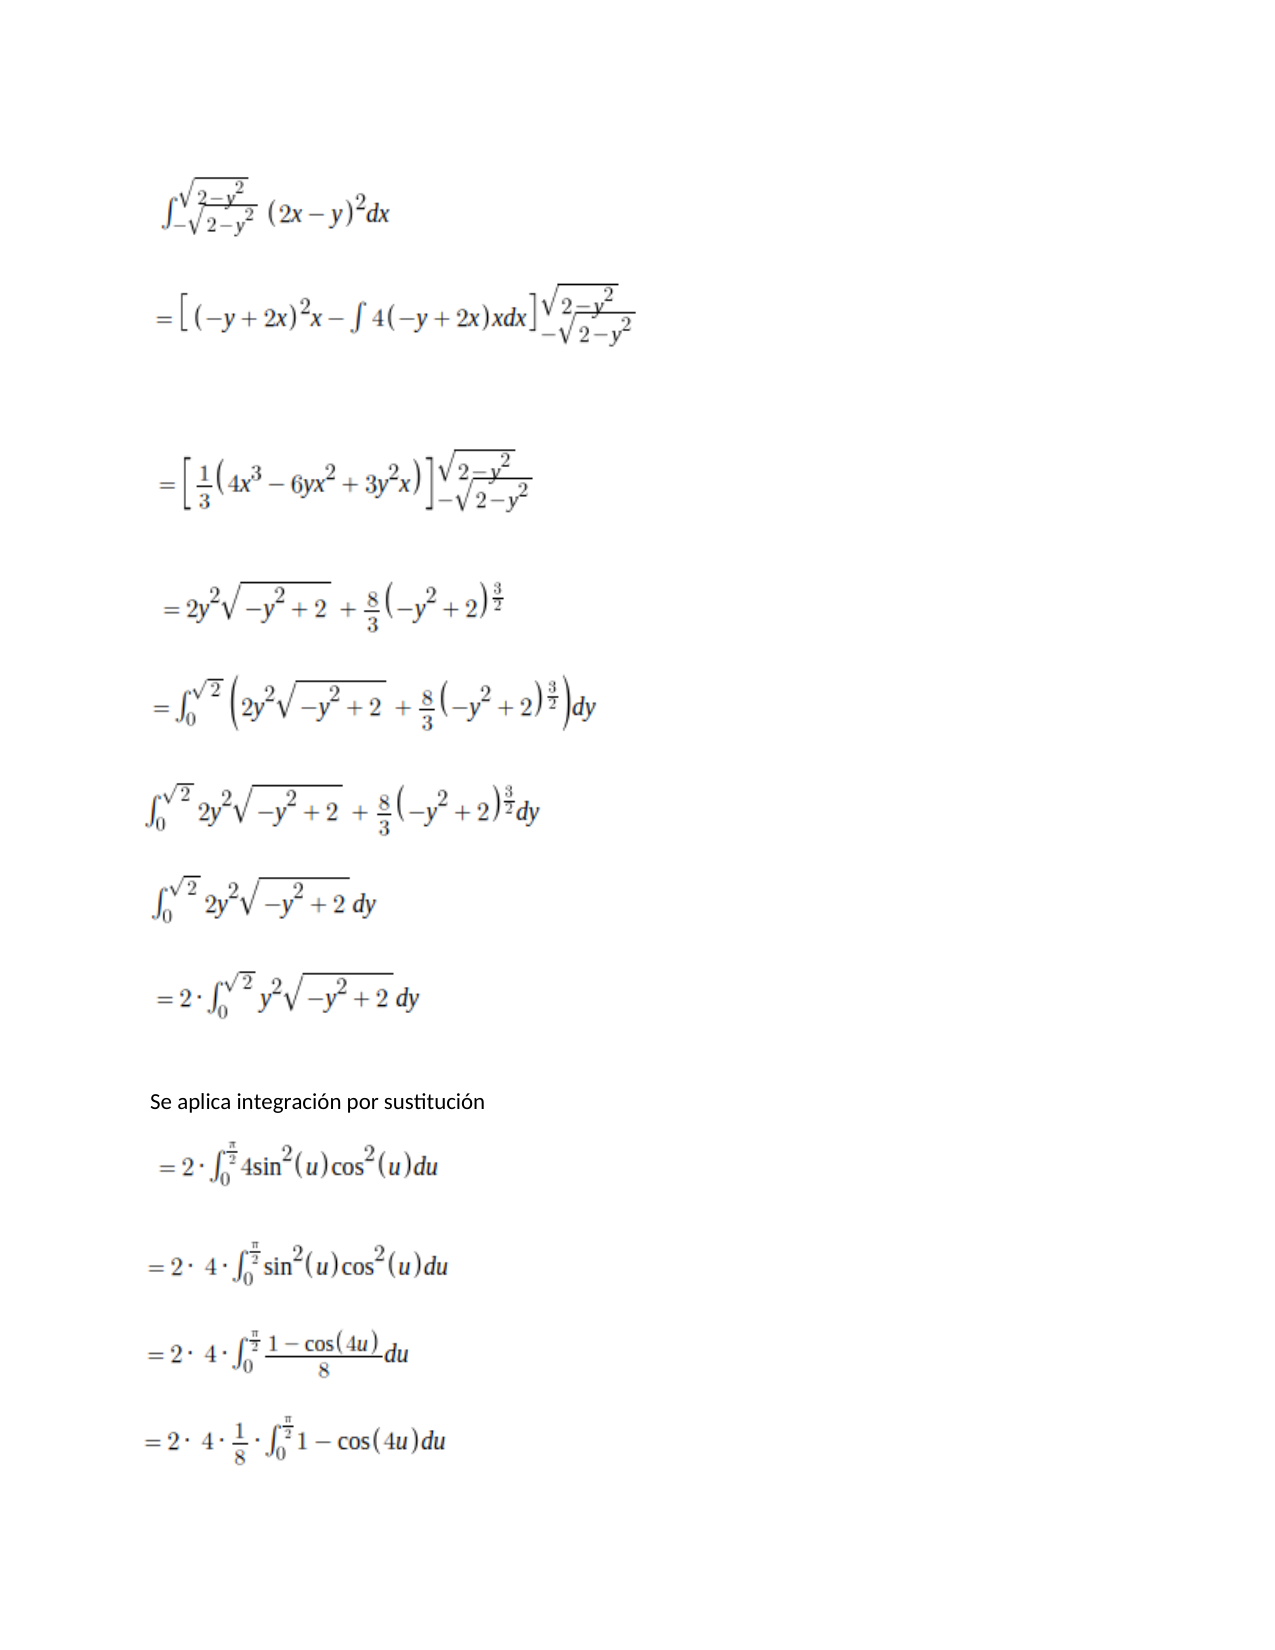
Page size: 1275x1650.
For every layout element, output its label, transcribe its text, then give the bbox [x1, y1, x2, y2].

picture [146, 959, 433, 1032]
picture [148, 571, 518, 636]
picture [142, 1231, 458, 1294]
picture [156, 168, 400, 243]
text Se aplica integración por sustitución [150, 1087, 1125, 1116]
picture [143, 865, 394, 933]
picture [144, 665, 615, 739]
picture [137, 1411, 457, 1475]
picture [153, 445, 547, 525]
picture [138, 775, 559, 841]
picture [153, 1126, 453, 1196]
picture [140, 1318, 419, 1391]
picture [150, 273, 647, 364]
